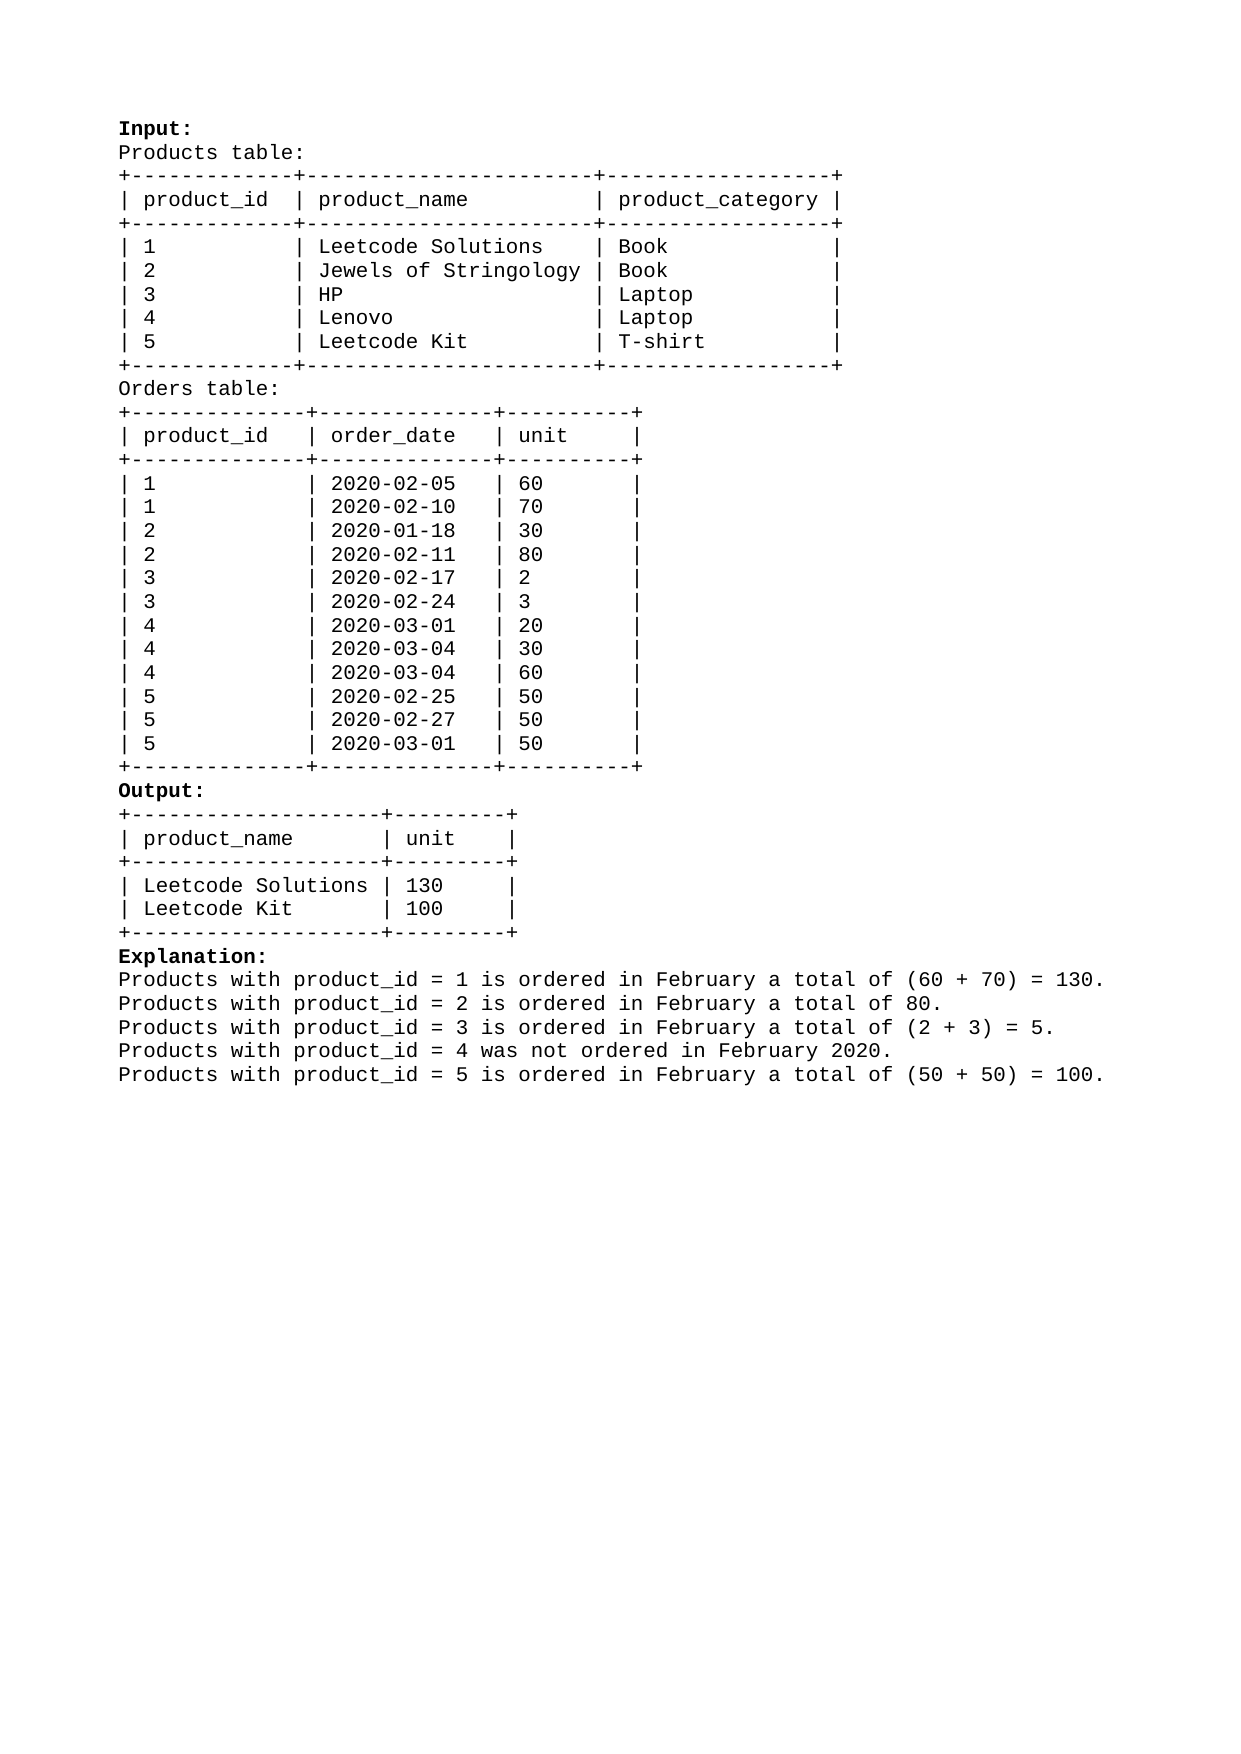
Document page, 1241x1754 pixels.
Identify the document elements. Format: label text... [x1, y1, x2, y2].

text | 1 | 2020-02-10 | 70 | [118, 496, 1122, 520]
text | Leetcode Kit | 100 | [118, 898, 1122, 922]
text Orders table: [118, 378, 1122, 402]
text | product_id | product_name | product_category | [118, 189, 1122, 213]
text Output: [118, 780, 1122, 804]
text Products table: [118, 142, 1122, 165]
text | 5 | 2020-03-01 | 50 | [118, 733, 1122, 757]
text +--------------+--------------+----------+ [118, 449, 1122, 473]
text | 4 | 2020-03-01 | 20 | [118, 615, 1122, 638]
text +--------------+--------------+----------+ [118, 402, 1122, 426]
text | 3 | 2020-02-24 | 3 | [118, 591, 1122, 615]
text | Leetcode Solutions | 130 | [118, 875, 1122, 898]
text | 5 | 2020-02-27 | 50 | [118, 709, 1122, 733]
text | 4 | 2020-03-04 | 60 | [118, 662, 1122, 686]
text | 5 | 2020-02-25 | 50 | [118, 686, 1122, 709]
text | 3 | HP | Laptop | [118, 284, 1122, 307]
text +--------------------+---------+ [118, 922, 1122, 946]
text | 1 | 2020-02-05 | 60 | [118, 473, 1122, 496]
text +--------------------+---------+ [118, 804, 1122, 827]
text Products with product_id = 2 is ordered in February a total of 80. [118, 993, 1122, 1017]
text +-------------+-----------------------+------------------+ [118, 165, 1122, 189]
text +-------------+-----------------------+------------------+ [118, 354, 1122, 378]
text | 1 | Leetcode Solutions | Book | [118, 236, 1122, 260]
text Products with product_id = 3 is ordered in February a total of (2 + 3) = 5. [118, 1017, 1122, 1040]
text Products with product_id = 5 is ordered in February a total of (50 + 50) = 100. [118, 1064, 1122, 1088]
text | 2 | Jewels of Stringology | Book | [118, 260, 1122, 284]
text | 2 | 2020-02-11 | 80 | [118, 544, 1122, 567]
text | 3 | 2020-02-17 | 2 | [118, 567, 1122, 591]
text | product_name | unit | [118, 827, 1122, 851]
text Input: [118, 118, 1122, 142]
text | 5 | Leetcode Kit | T-shirt | [118, 331, 1122, 354]
text | 4 | Lenovo | Laptop | [118, 307, 1122, 331]
text Products with product_id = 4 was not ordered in February 2020. [118, 1040, 1122, 1064]
text +--------------------+---------+ [118, 851, 1122, 875]
text +-------------+-----------------------+------------------+ [118, 213, 1122, 236]
text Explanation: [118, 946, 1122, 969]
text | product_id | order_date | unit | [118, 426, 1122, 449]
text Products with product_id = 1 is ordered in February a total of (60 + 70) = 130. [118, 969, 1122, 993]
text | 4 | 2020-03-04 | 30 | [118, 638, 1122, 662]
text +--------------+--------------+----------+ [118, 757, 1122, 780]
text | 2 | 2020-01-18 | 30 | [118, 520, 1122, 544]
